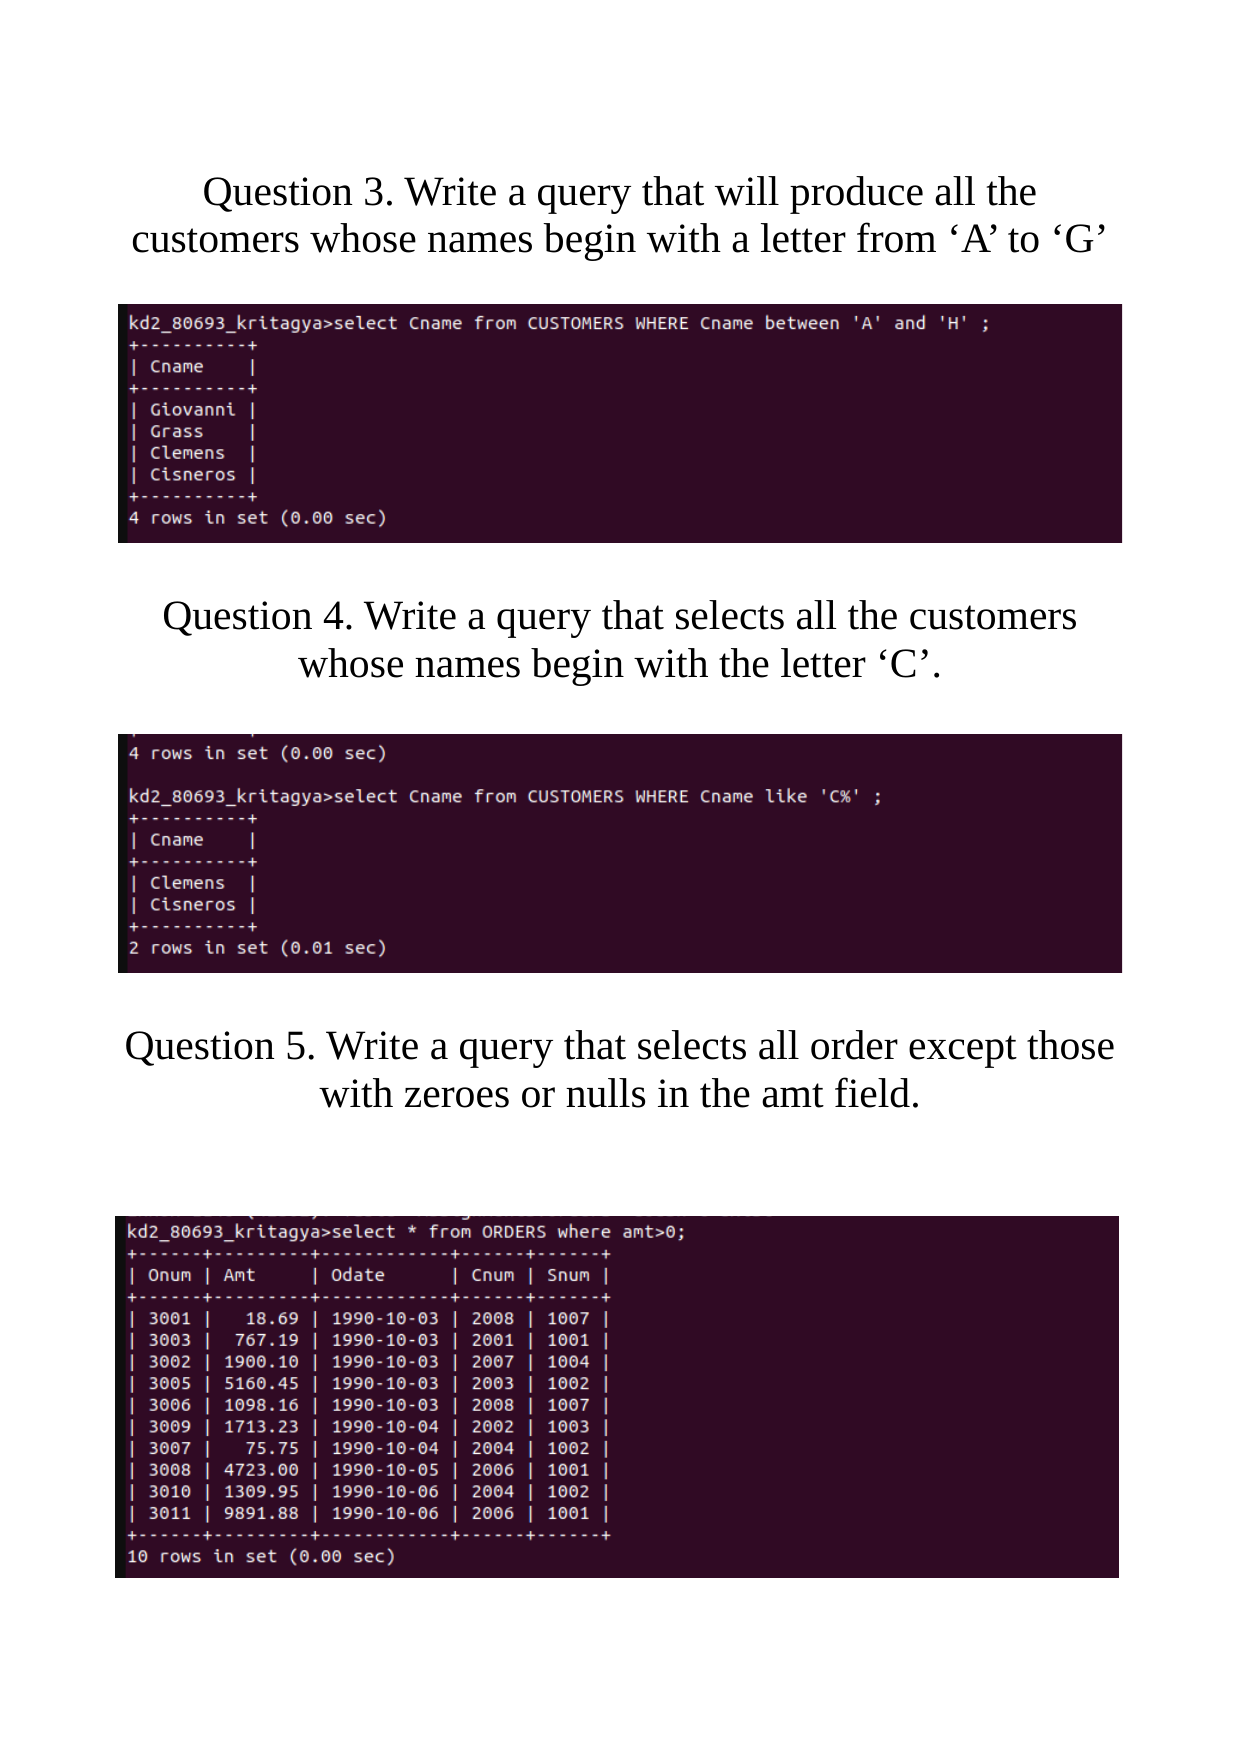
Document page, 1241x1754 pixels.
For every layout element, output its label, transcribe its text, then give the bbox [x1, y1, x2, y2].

text Question 5. Write a query that selects all order except those with zeroes or nulls in the amt field. [118, 1020, 1122, 1116]
text Question 4. Write a query that selects all the customers whose names begin with the letter ‘C’. [118, 591, 1122, 686]
picture [115, 1216, 1119, 1578]
text Question 3. Write a query that will produce all the customers whose names begin with a letter from ‘A’ to ‘G’ [118, 166, 1122, 262]
picture [118, 304, 1123, 543]
picture [118, 734, 1123, 973]
